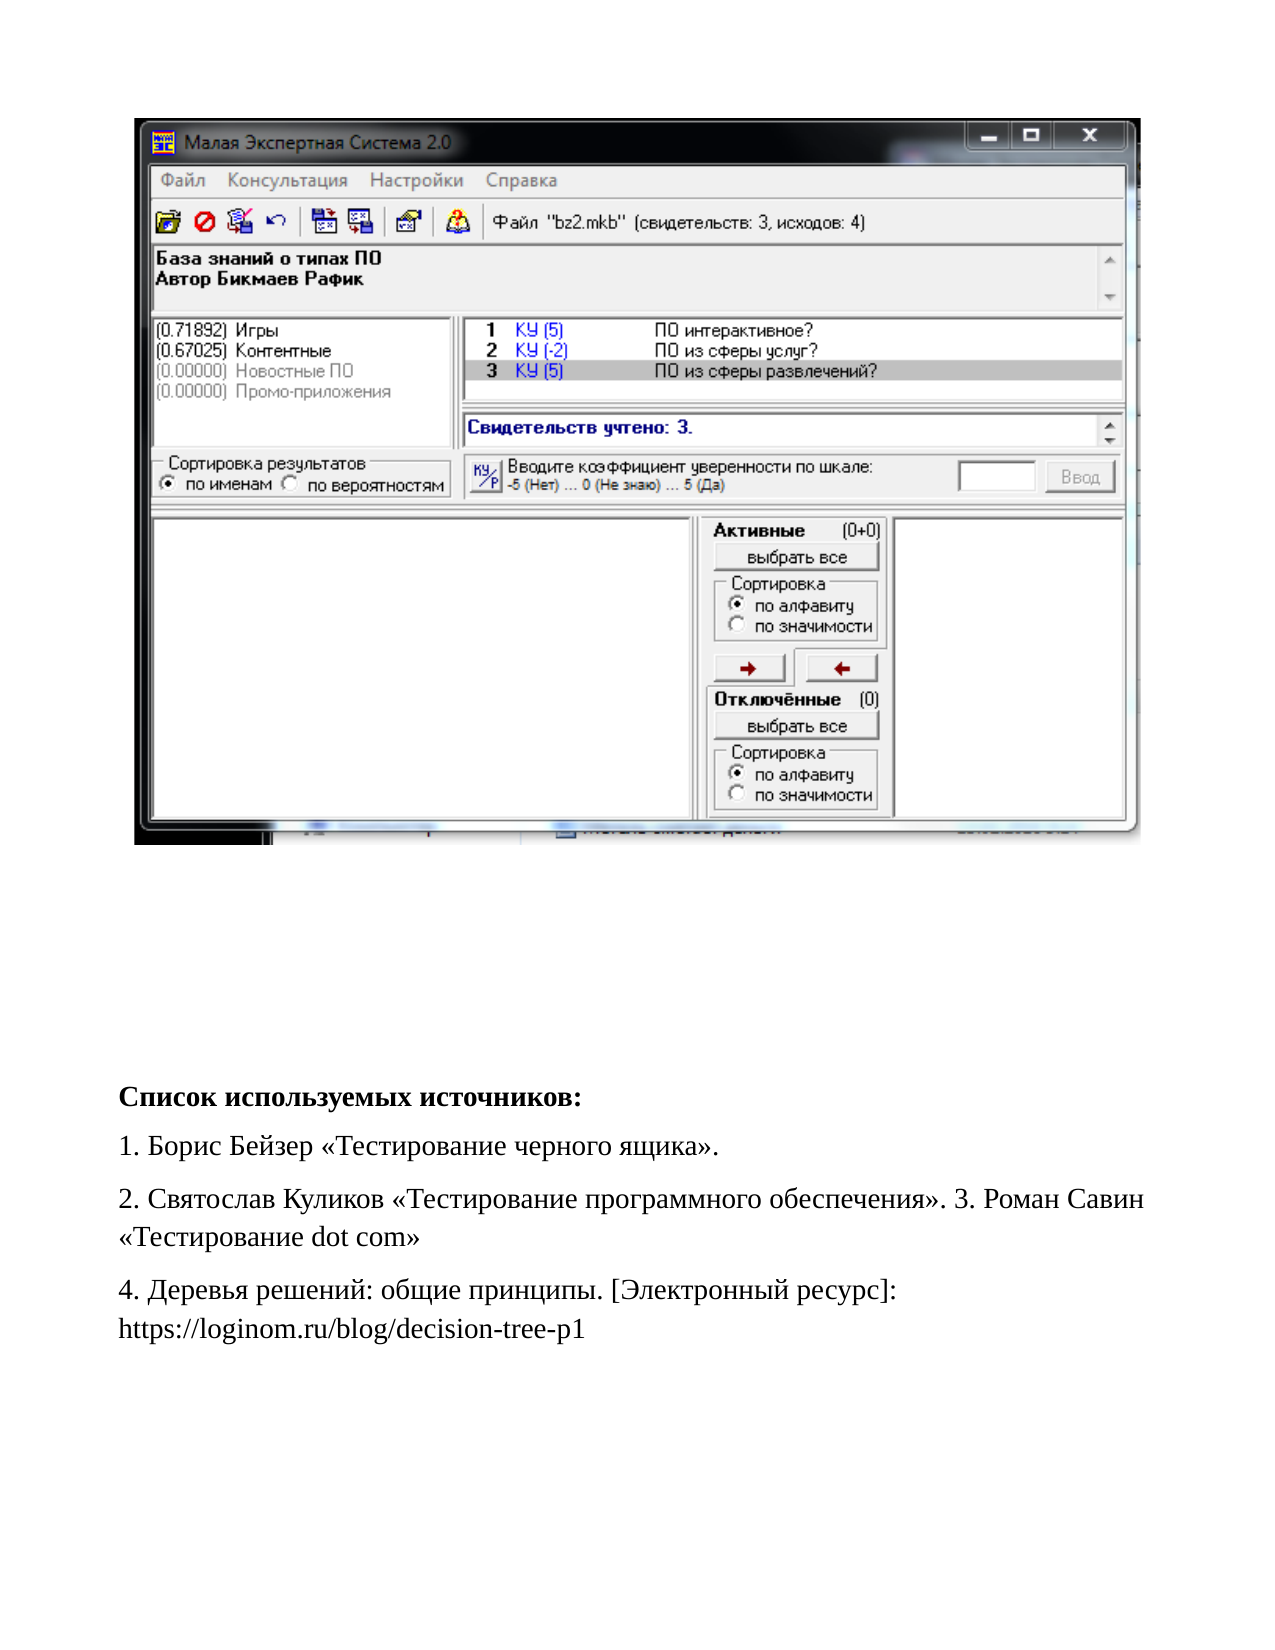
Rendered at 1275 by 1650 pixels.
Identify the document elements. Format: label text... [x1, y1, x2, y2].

text 2. Святослав Куликов «Тестирование программного обеспечения». 3. Роман Савин «Тестирование dot com» [118, 1181, 1157, 1253]
text 1. Борис Бейзер «Тестирование черного ящика». [118, 1128, 1157, 1161]
picture [134, 118, 1141, 845]
text Список используемых источников: [118, 1079, 1157, 1113]
text 4. Деревья решений: общие принципы. [Электронный ресурс]: https://loginom.ru/blog/decision-tree-p1 [118, 1272, 1157, 1344]
